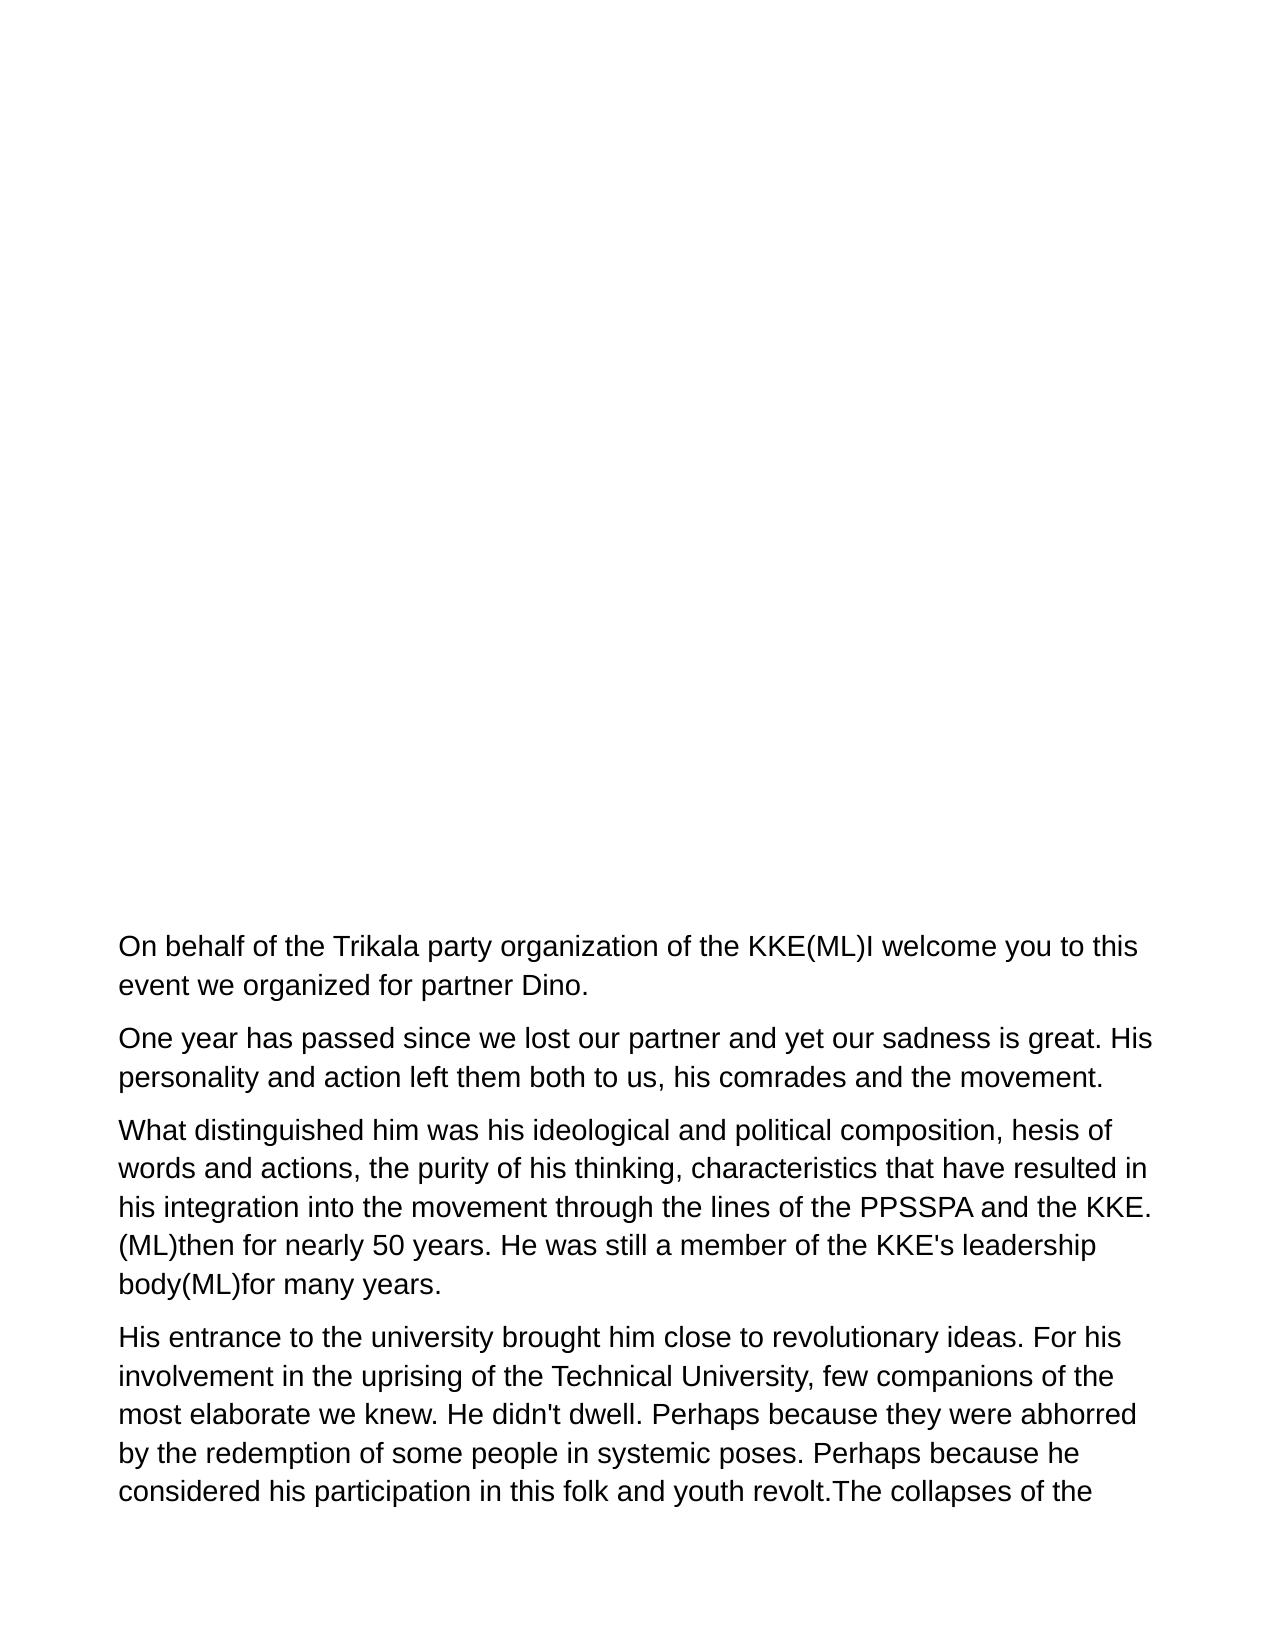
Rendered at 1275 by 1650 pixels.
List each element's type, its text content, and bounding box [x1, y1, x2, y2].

text One year has passed since we lost our partner and yet our sadness is great. His personality and action left them both to us, his comrades and the movement. [118, 1021, 1157, 1093]
text On behalf of the Trikala party organization of the KKE(ML)I welcome you to this event we organized for partner Dino. [118, 118, 1157, 1001]
text His entrance to the university brought him close to revolutionary ideas. For his involvement in the uprising of the Technical University, few companions of the most elaborate we knew. He didn't dwell. Perhaps because they were abhorred by the redemption of some people in systemic poses. Perhaps because he considered his participation in this folk and youth revolt.The collapses of the [118, 1320, 1157, 1508]
text What distinguished him was his ideological and political composition, hesis of words and actions, the purity of his thinking, characteristics that have resulted in his integration into the movement through the lines of the PPSSPA and the KKE.(ML)then for nearly 50 years. He was still a member of the KKE's leadership body(ML)for many years. [118, 1113, 1157, 1300]
